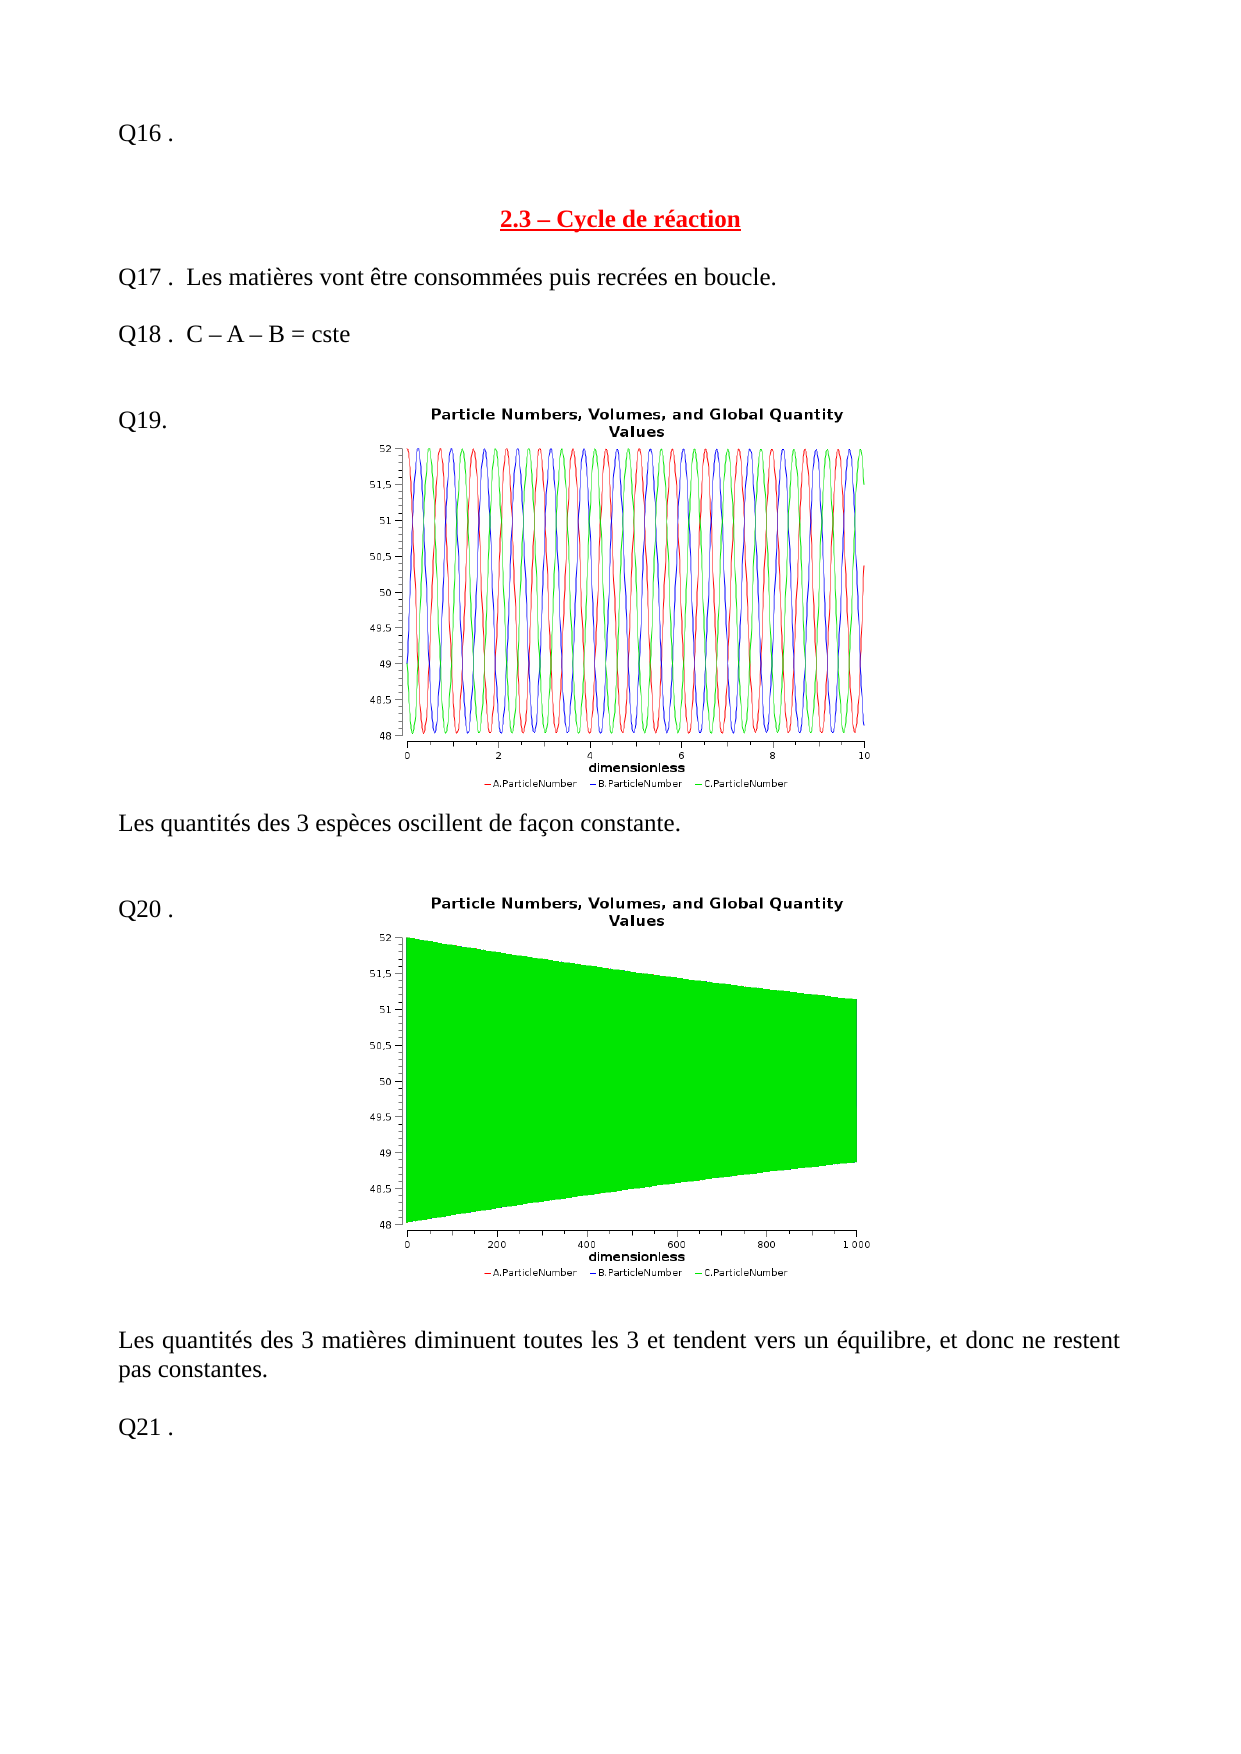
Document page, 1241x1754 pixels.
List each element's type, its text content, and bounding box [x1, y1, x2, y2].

picture [370, 894, 870, 1282]
text Q19. [118, 406, 370, 434]
text [870, 894, 1122, 923]
text Q21 . [118, 1412, 1122, 1441]
text Les quantités des 3 espèces oscillent de façon constante. [118, 808, 1122, 837]
text 2.3 – Cycle de réaction [118, 204, 1122, 233]
text Q16 . [118, 118, 1122, 147]
text Q17 . Les matières vont être consommées puis recrées en boucle. [118, 262, 1122, 291]
text Q18 . C – A – B = cste [118, 319, 1122, 348]
picture [370, 405, 870, 793]
text [870, 406, 1122, 434]
text Les quantités des 3 matières diminuent toutes les 3 et tendent vers un équilibre, et donc ne restent pas constantes. [118, 1326, 1122, 1383]
text Q20 . [118, 894, 370, 923]
